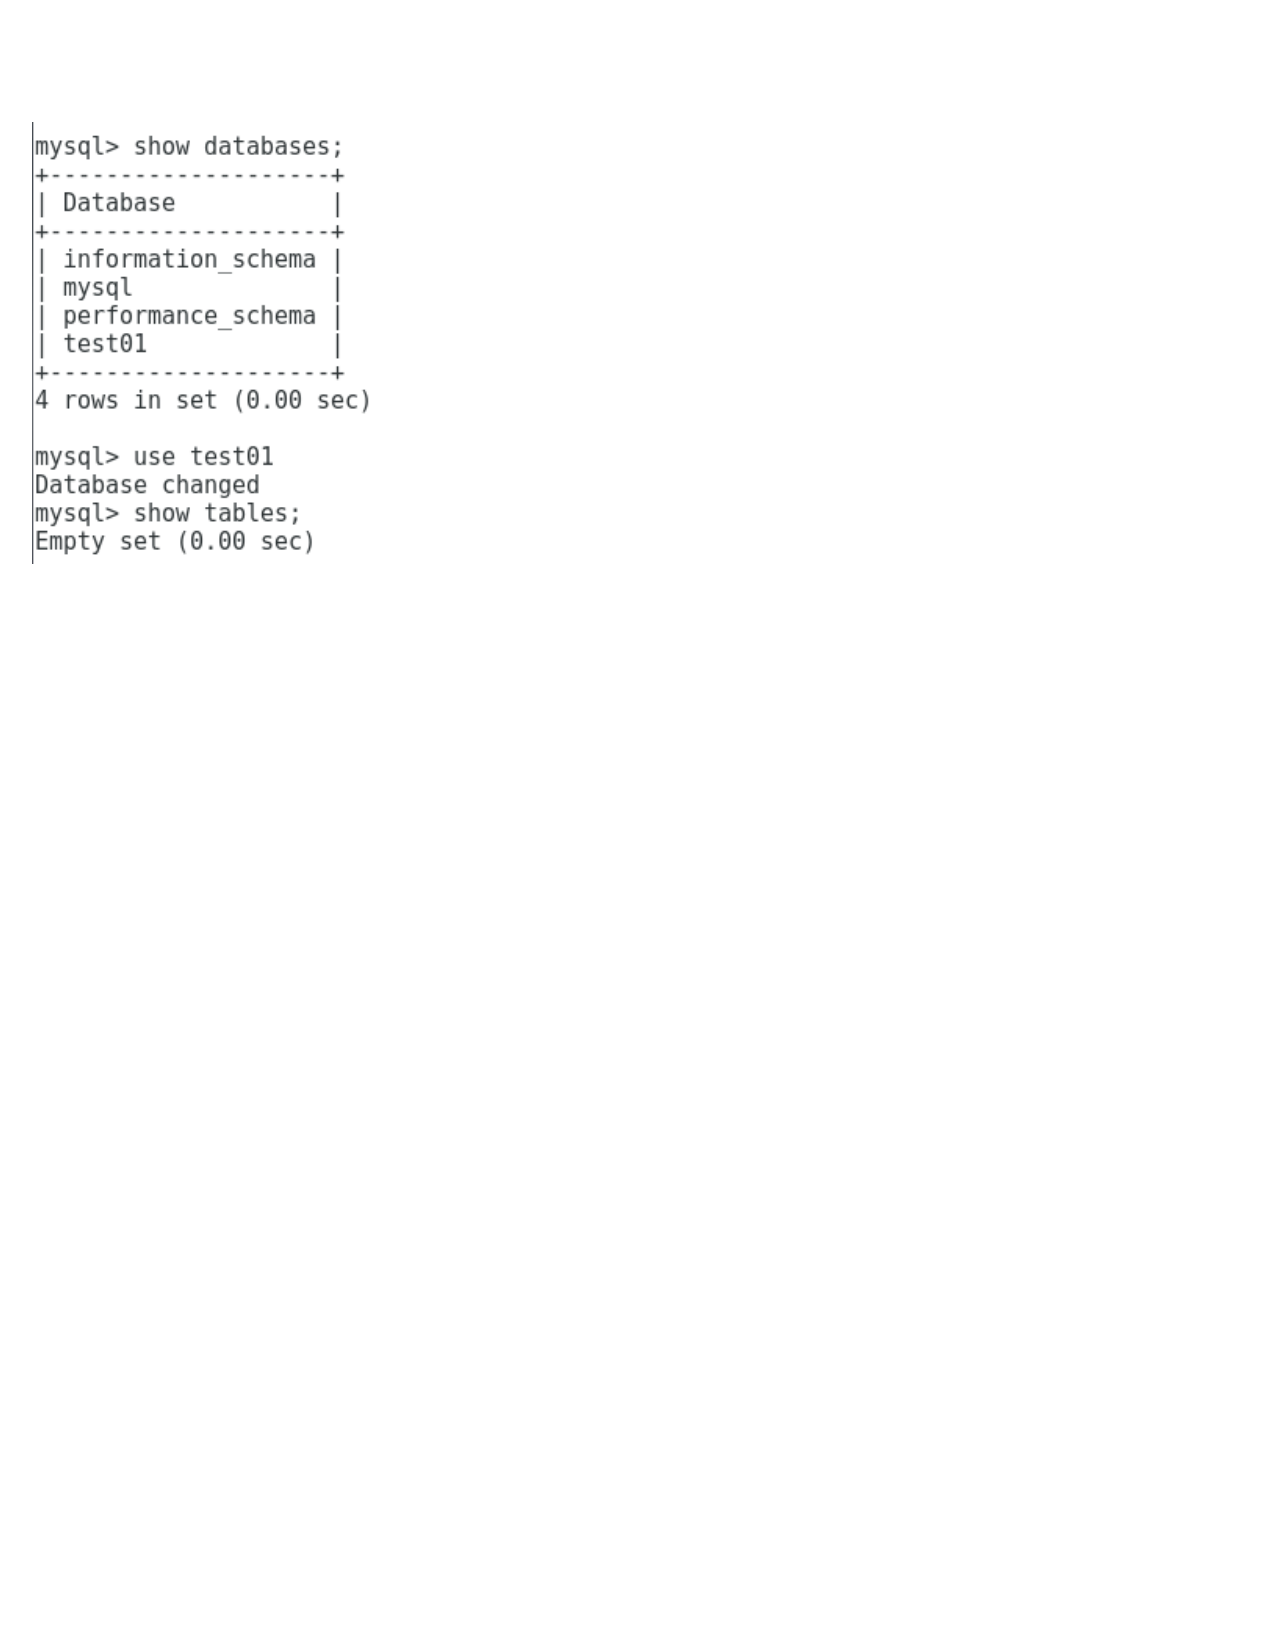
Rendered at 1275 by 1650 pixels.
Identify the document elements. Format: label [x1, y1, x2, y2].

picture [32, 122, 481, 564]
